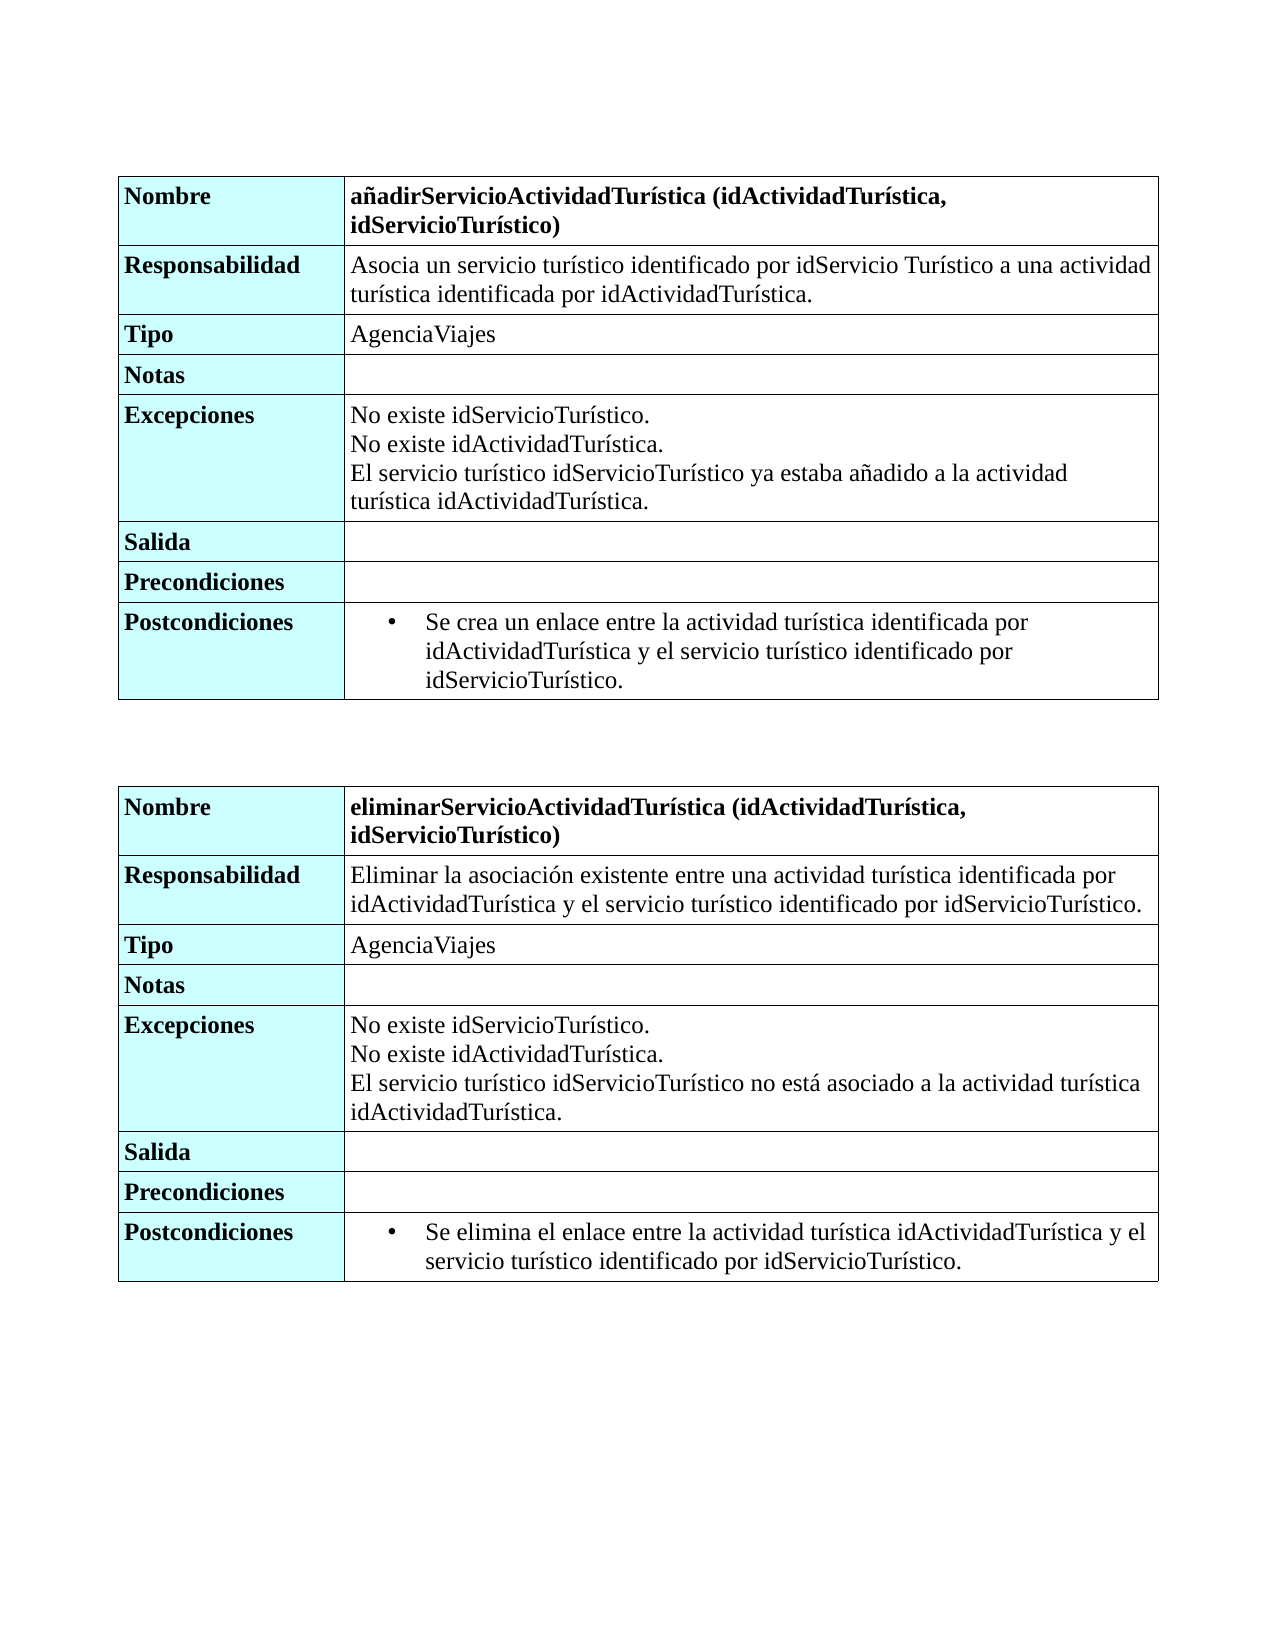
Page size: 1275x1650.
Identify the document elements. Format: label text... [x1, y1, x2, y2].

table_cell Tipo [119, 315, 344, 354]
table_cell Asocia un servicio turístico identificado por idServicio Turístico a una actividad turística identificada por idActividadTurística. [345, 246, 1158, 314]
table_cell Notas [119, 965, 344, 1004]
table_cell [345, 965, 1158, 1004]
table_header añadirServicioActividadTurística (idActividadTurística, idServicioTurístico) [345, 177, 1158, 245]
table_cell Precondiciones [119, 1172, 344, 1212]
table_cell Excepciones [119, 1006, 344, 1131]
table_header Nombre [119, 787, 344, 855]
table_header Nombre [119, 177, 344, 245]
table_cell [345, 1132, 1158, 1171]
table_cell [345, 355, 1158, 394]
table_cell Excepciones [119, 395, 344, 521]
table_cell [345, 522, 1158, 561]
table_cell [345, 1172, 1158, 1212]
table_cell No existe idServicioTurístico. No existe idActividadTurística. El servicio turístico idServicioTurístico ya estaba añadido a la actividad turística idActividadTurística. [345, 395, 1158, 521]
table_header eliminarServicioActividadTurística (idActividadTurística, idServicioTurístico) [345, 787, 1158, 855]
table_cell Responsabilidad [119, 856, 344, 924]
table_cell Salida [119, 522, 344, 561]
table_cell Notas [119, 355, 344, 394]
table_cell Salida [119, 1132, 344, 1171]
table_cell AgenciaViajes [345, 315, 1158, 354]
table_cell [345, 562, 1158, 602]
table_cell Postcondiciones [119, 1213, 344, 1281]
table_cell Responsabilidad [119, 246, 344, 314]
table_cell Precondiciones [119, 562, 344, 602]
table_cell AgenciaViajes [345, 925, 1158, 964]
table_cell Eliminar la asociación existente entre una actividad turística identificada por idActividadTurística y el servicio turístico identificado por idServicioTurístico. [345, 856, 1158, 924]
table_cell Tipo [119, 925, 344, 964]
table_cell Se elimina el enlace entre la actividad turística idActividadTurística y el servicio turístico identificado por idServicioTurístico. [345, 1213, 1158, 1281]
table_cell Se crea un enlace entre la actividad turística identificada por idActividadTurística y el servicio turístico identificado por idServicioTurístico. [345, 603, 1158, 699]
table_cell No existe idServicioTurístico. No existe idActividadTurística. El servicio turístico idServicioTurístico no está asociado a la actividad turística idActividadTurística. [345, 1006, 1158, 1131]
table_cell Postcondiciones [119, 603, 344, 699]
